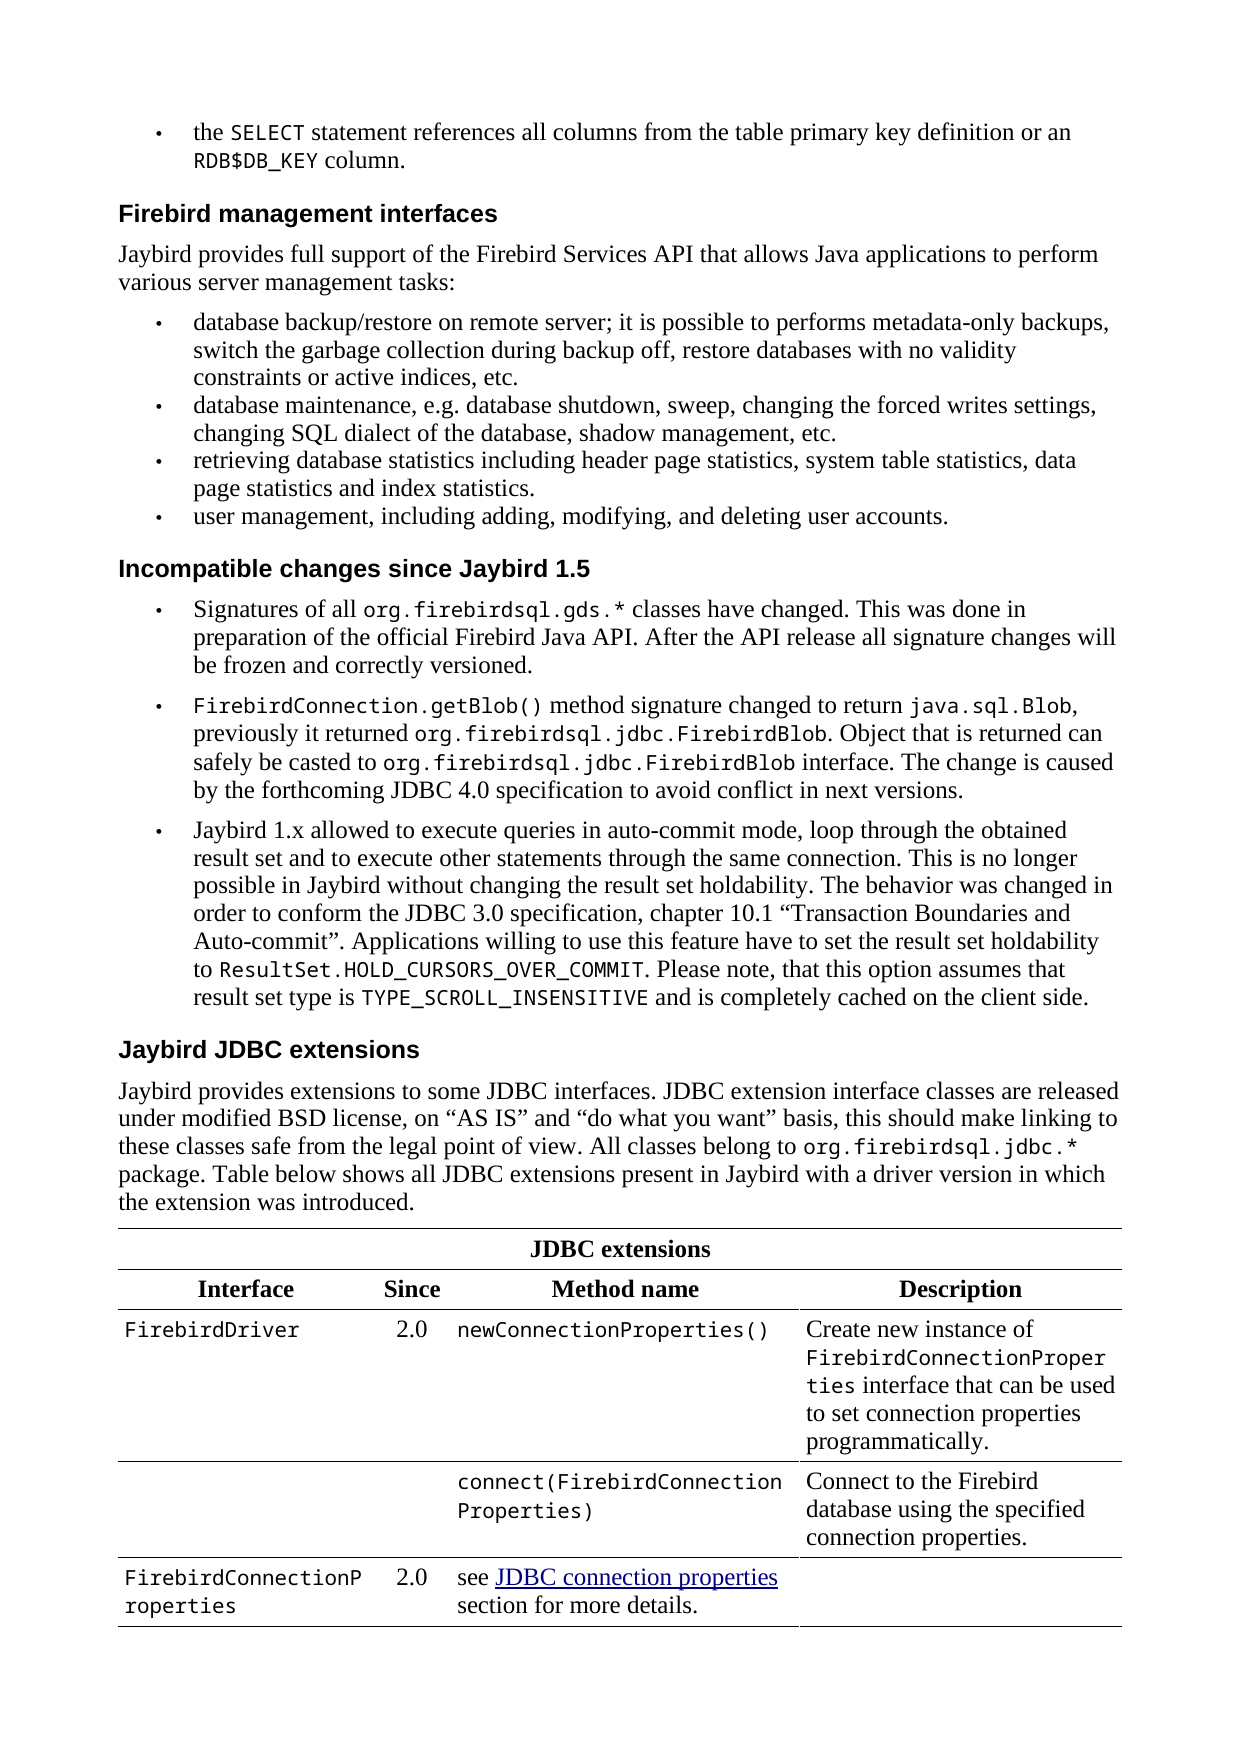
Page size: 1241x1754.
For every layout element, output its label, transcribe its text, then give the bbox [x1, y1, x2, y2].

list database maintenance, e.g. database shutdown, sweep, changing the forced writes settings, changing SQL dialect of the database, shadow management, etc. [156, 391, 1122, 447]
list database backup/restore on remote server; it is possible to performs metadata-only backups, switch the garbage collection during backup off, restore databases with no validity constraints or active indices, etc. [156, 308, 1122, 391]
text Jaybird provides full support of the Firebird Services API that allows Java applications to perform various server management tasks: [118, 240, 1122, 296]
subtitle Firebird management interfaces [118, 199, 1122, 228]
list FirebirdConnection.getBlob() method signature changed to return java.sql.Blob, previously it returned org.firebirdsql.jdbc.FirebirdBlob. Object that is returned can safely be casted to org.firebirdsql.jdbc.FirebirdBlob interface. The change is caused by the forthcoming JDBC 4.0 specification to avoid conflict in next versions. [156, 691, 1122, 804]
table_cell FirebirdConnectionProperties [118, 1558, 373, 1626]
table_cell [118, 1462, 373, 1557]
table_cell connect(FirebirdConnectionProperties) [451, 1462, 799, 1557]
table_cell Create new instance of FirebirdConnectionProperties interface that can be used to set connection properties programmatically. [800, 1310, 1122, 1461]
list Signatures of all org.firebirdsql.gds.* classes have changed. This was done in preparation of the official Firebird Java API. After the API release all signature changes will be frozen and correctly versioned. [156, 595, 1122, 679]
table_cell FirebirdDriver [118, 1310, 373, 1461]
table_cell 2.0 [373, 1310, 451, 1461]
table_cell [800, 1558, 1122, 1626]
table_header JDBC extensions [118, 1229, 1122, 1269]
table_cell see JDBC connection properties section for more details. [451, 1558, 799, 1626]
list Jaybird 1.x allowed to execute queries in auto-commit mode, loop through the obtained result set and to execute other statements through the same connection. This is no longer possible in Jaybird without changing the result set holdability. The behavior was changed in order to conform the JDBC 3.0 specification, chapter 10.1 “Transaction Boundaries and Auto-commit”. Applications willing to use this feature have to set the result set holdability to ResultSet.HOLD_CURSORS_OVER_COMMIT. Please note, that this option assumes that result set type is TYPE_SCROLL_INSENSITIVE and is completely cached on the client side. [156, 816, 1122, 1011]
table_cell Method name [451, 1270, 799, 1309]
table_cell [373, 1462, 451, 1557]
table_cell Description [800, 1270, 1122, 1309]
list retrieving database statistics including header page statistics, system table statistics, data page statistics and index statistics. [156, 447, 1122, 502]
table_cell Since [373, 1270, 451, 1309]
text Jaybird provides extensions to some JDBC interfaces. JDBC extension interface classes are released under modified BSD license, on “AS IS” and “do what you want” basis, this should make linking to these classes safe from the legal point of view. All classes belong to org.firebirdsql.jdbc.* package. Table below shows all JDBC extensions present in Jaybird with a driver version in which the extension was introduced. [118, 1077, 1122, 1216]
subtitle Jaybird JDBC extensions [118, 1036, 1122, 1064]
subtitle Incompatible changes since Jaybird 1.5 [118, 555, 1122, 583]
table_cell Connect to the Firebird database using the specified connection properties. [800, 1462, 1122, 1557]
list user management, including adding, modifying, and deleting user accounts. [156, 502, 1122, 530]
list the SELECT statement references all columns from the table primary key definition or an RDB$DB_KEY column. [156, 118, 1122, 174]
table_cell newConnectionProperties() [451, 1310, 799, 1461]
table_cell Interface [118, 1270, 373, 1309]
table_cell 2.0 [373, 1558, 451, 1626]
